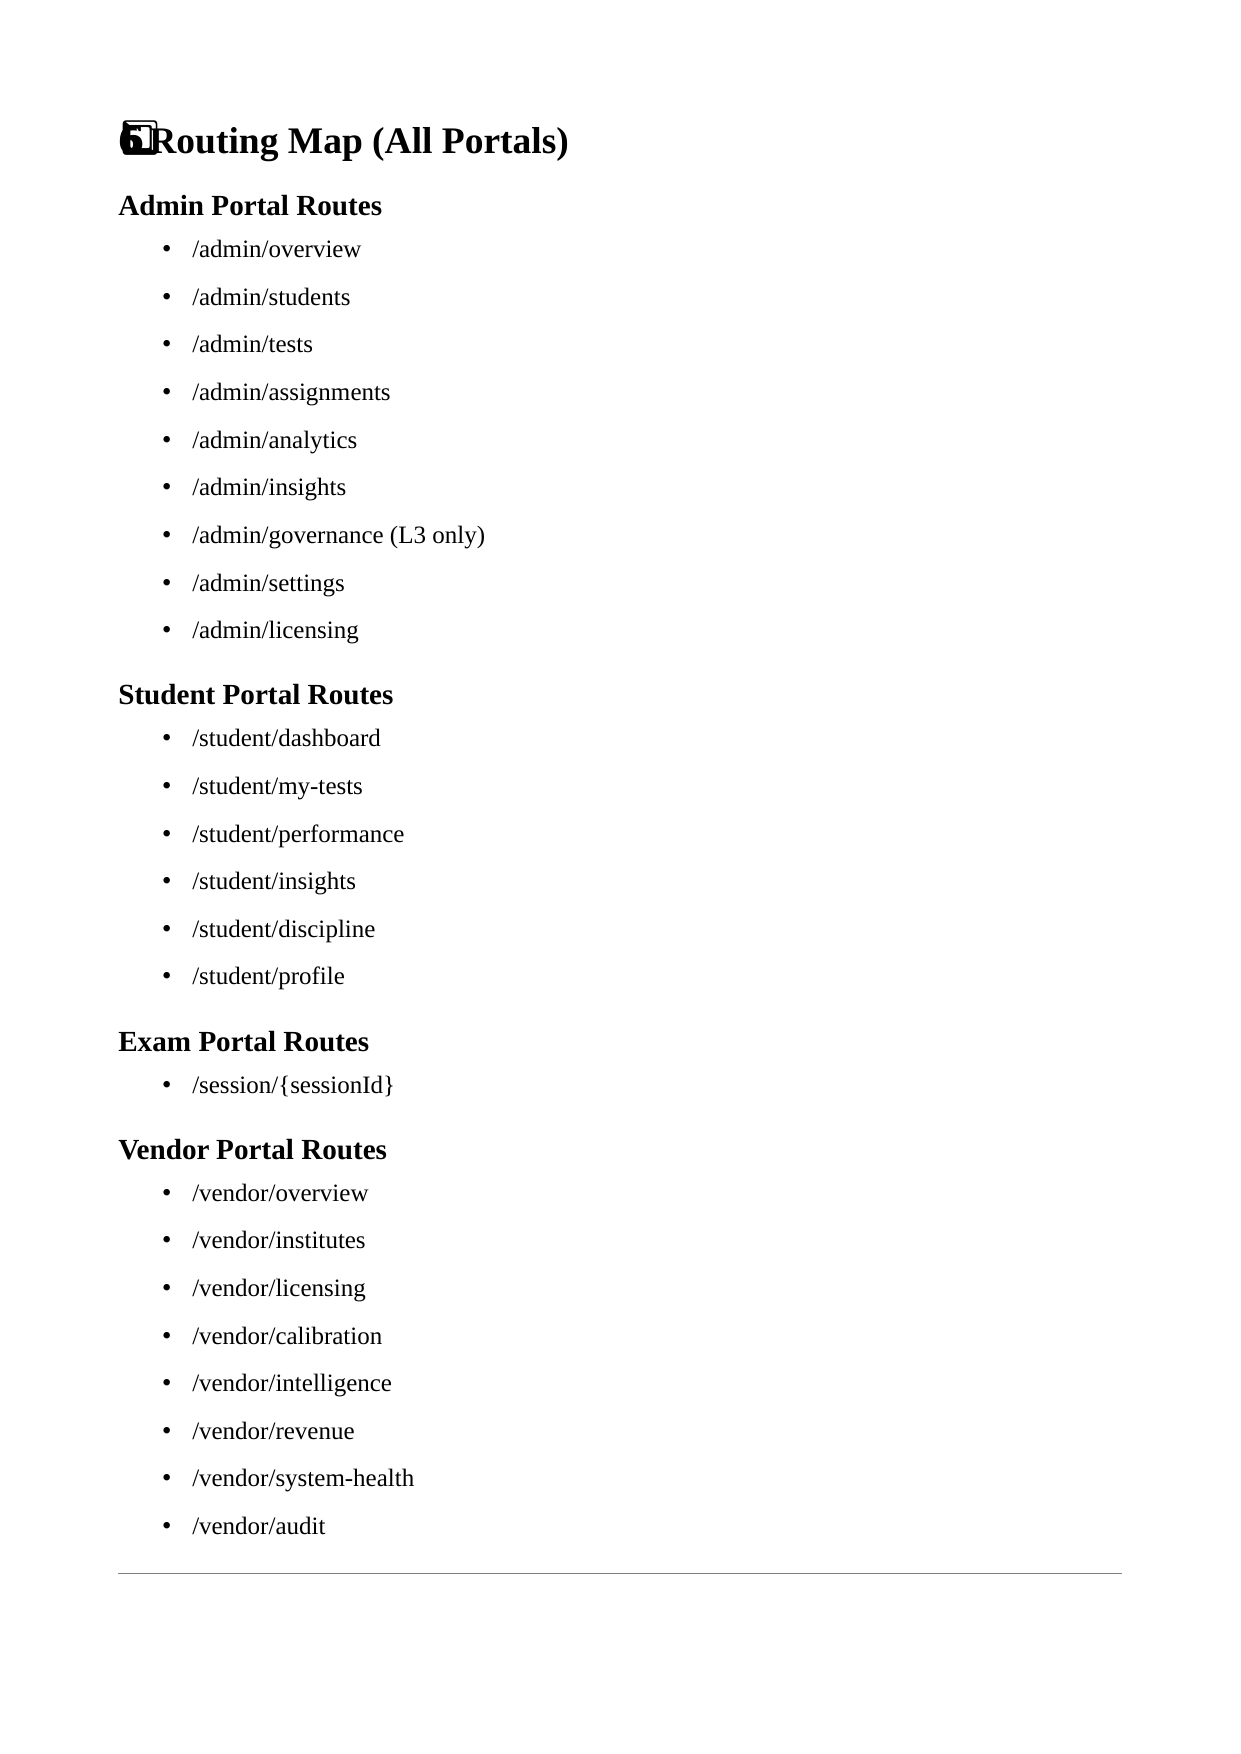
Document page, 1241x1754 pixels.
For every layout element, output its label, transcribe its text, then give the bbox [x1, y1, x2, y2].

list /admin/tests [162, 329, 1122, 358]
list /vendor/system-health [162, 1463, 1122, 1492]
list /vendor/calibration [162, 1321, 1122, 1349]
list /vendor/licensing [162, 1273, 1122, 1302]
subtitle Vendor Portal Routes [118, 1132, 1122, 1165]
list /admin/assignments [162, 377, 1122, 406]
list /vendor/overview [162, 1178, 1122, 1207]
subtitle Admin Portal Routes [118, 188, 1122, 222]
list /student/dashboard [162, 723, 1122, 752]
subtitle Exam Portal Routes [118, 1024, 1122, 1057]
list /admin/insights [162, 472, 1122, 501]
list /admin/settings [162, 568, 1122, 596]
list /student/insights [162, 866, 1122, 895]
list /admin/licensing [162, 615, 1122, 644]
list /student/performance [162, 819, 1122, 847]
list /vendor/audit [162, 1511, 1122, 1540]
list /admin/overview [162, 234, 1122, 263]
list /vendor/institutes [162, 1226, 1122, 1254]
subtitle Student Portal Routes [118, 677, 1122, 711]
list /vendor/revenue [162, 1416, 1122, 1445]
list /admin/governance (L3 only) [162, 520, 1122, 549]
list /vendor/intelligence [162, 1368, 1122, 1397]
list /student/my-tests [162, 771, 1122, 800]
list /student/discipline [162, 914, 1122, 943]
list /admin/analytics [162, 425, 1122, 453]
subtitle 6️⃣ Routing Map (All Portals) [118, 118, 1122, 161]
list /student/profile [162, 961, 1122, 990]
list /admin/students [162, 282, 1122, 311]
list /session/{sessionId} [162, 1070, 1122, 1098]
